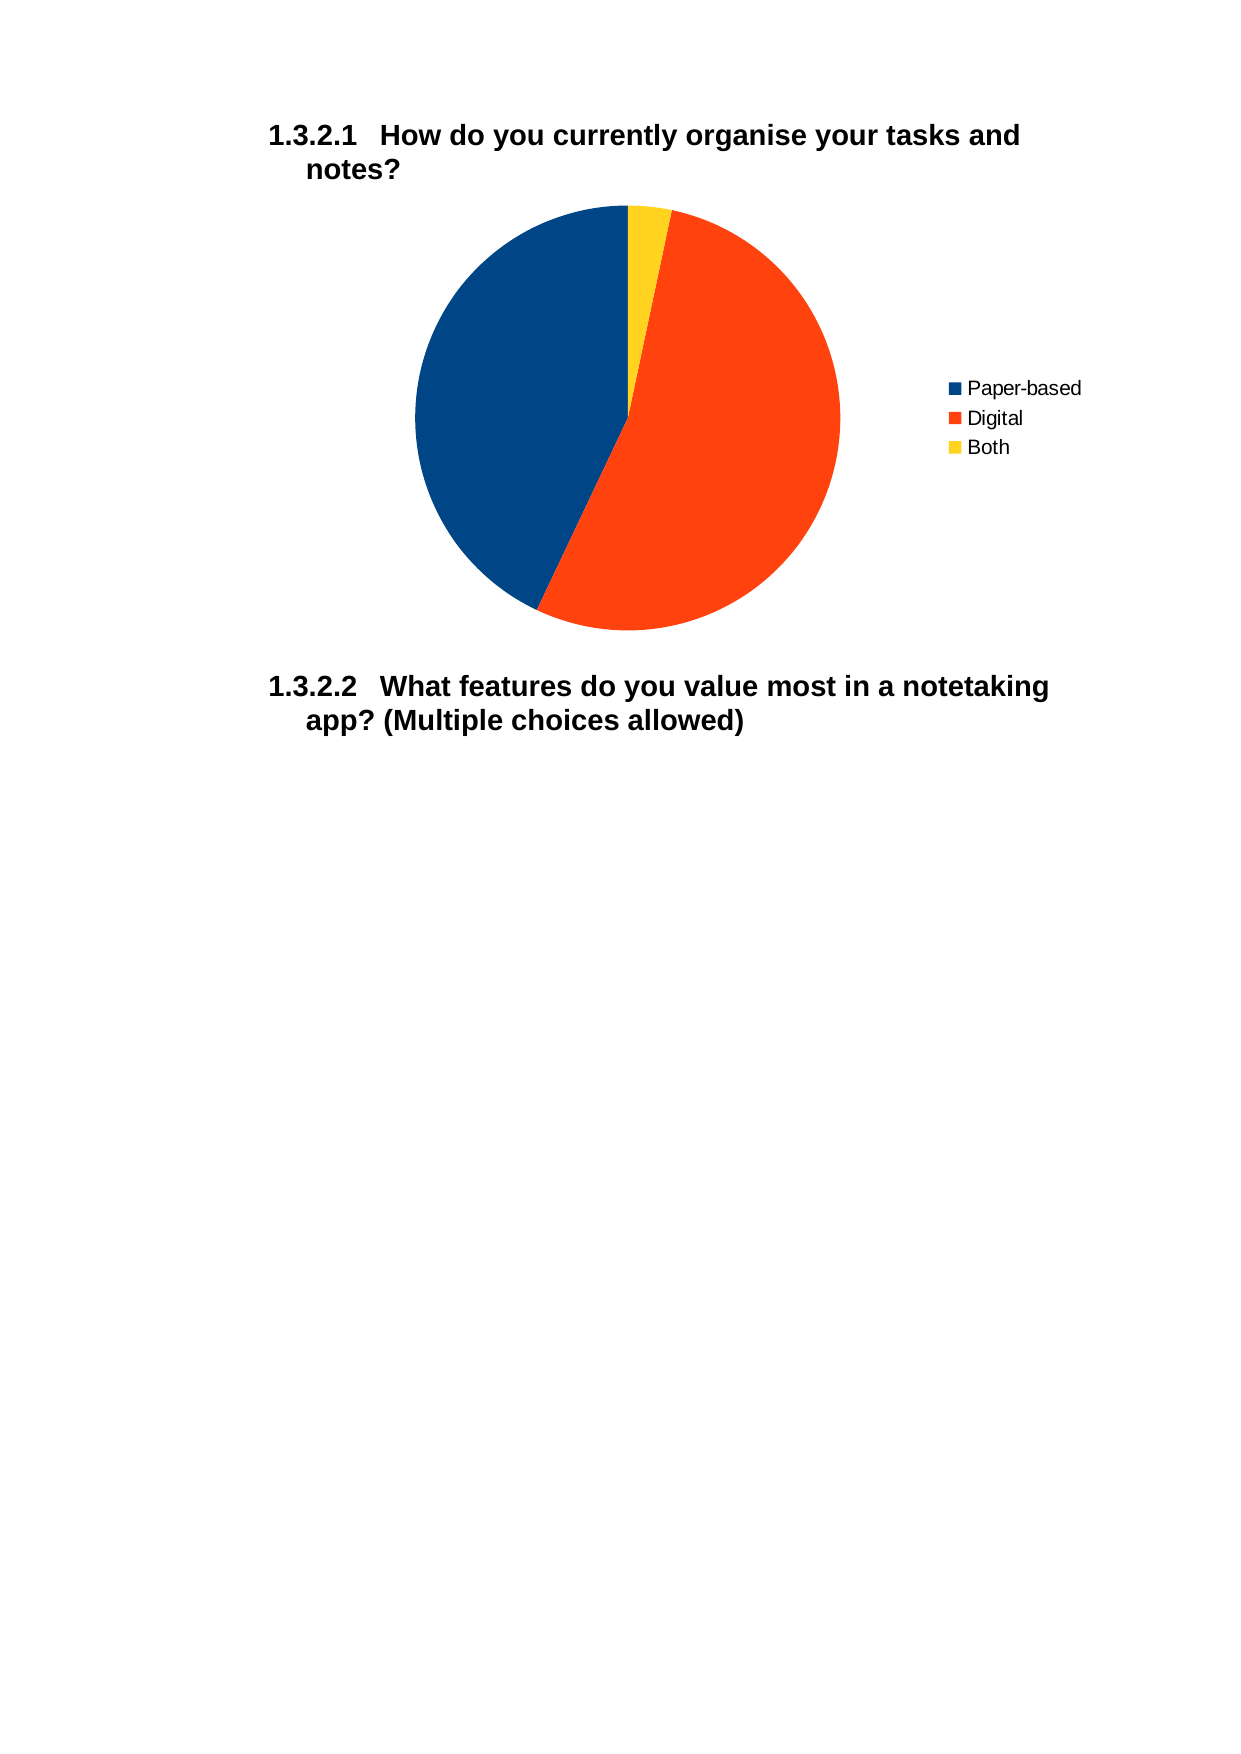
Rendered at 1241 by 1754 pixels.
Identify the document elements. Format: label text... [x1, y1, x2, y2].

subtitle How do you currently organise your tasks and notes? [268, 118, 1122, 185]
subtitle What features do you value most in a notetaking app? (Multiple choices allowed) [268, 531, 1122, 736]
